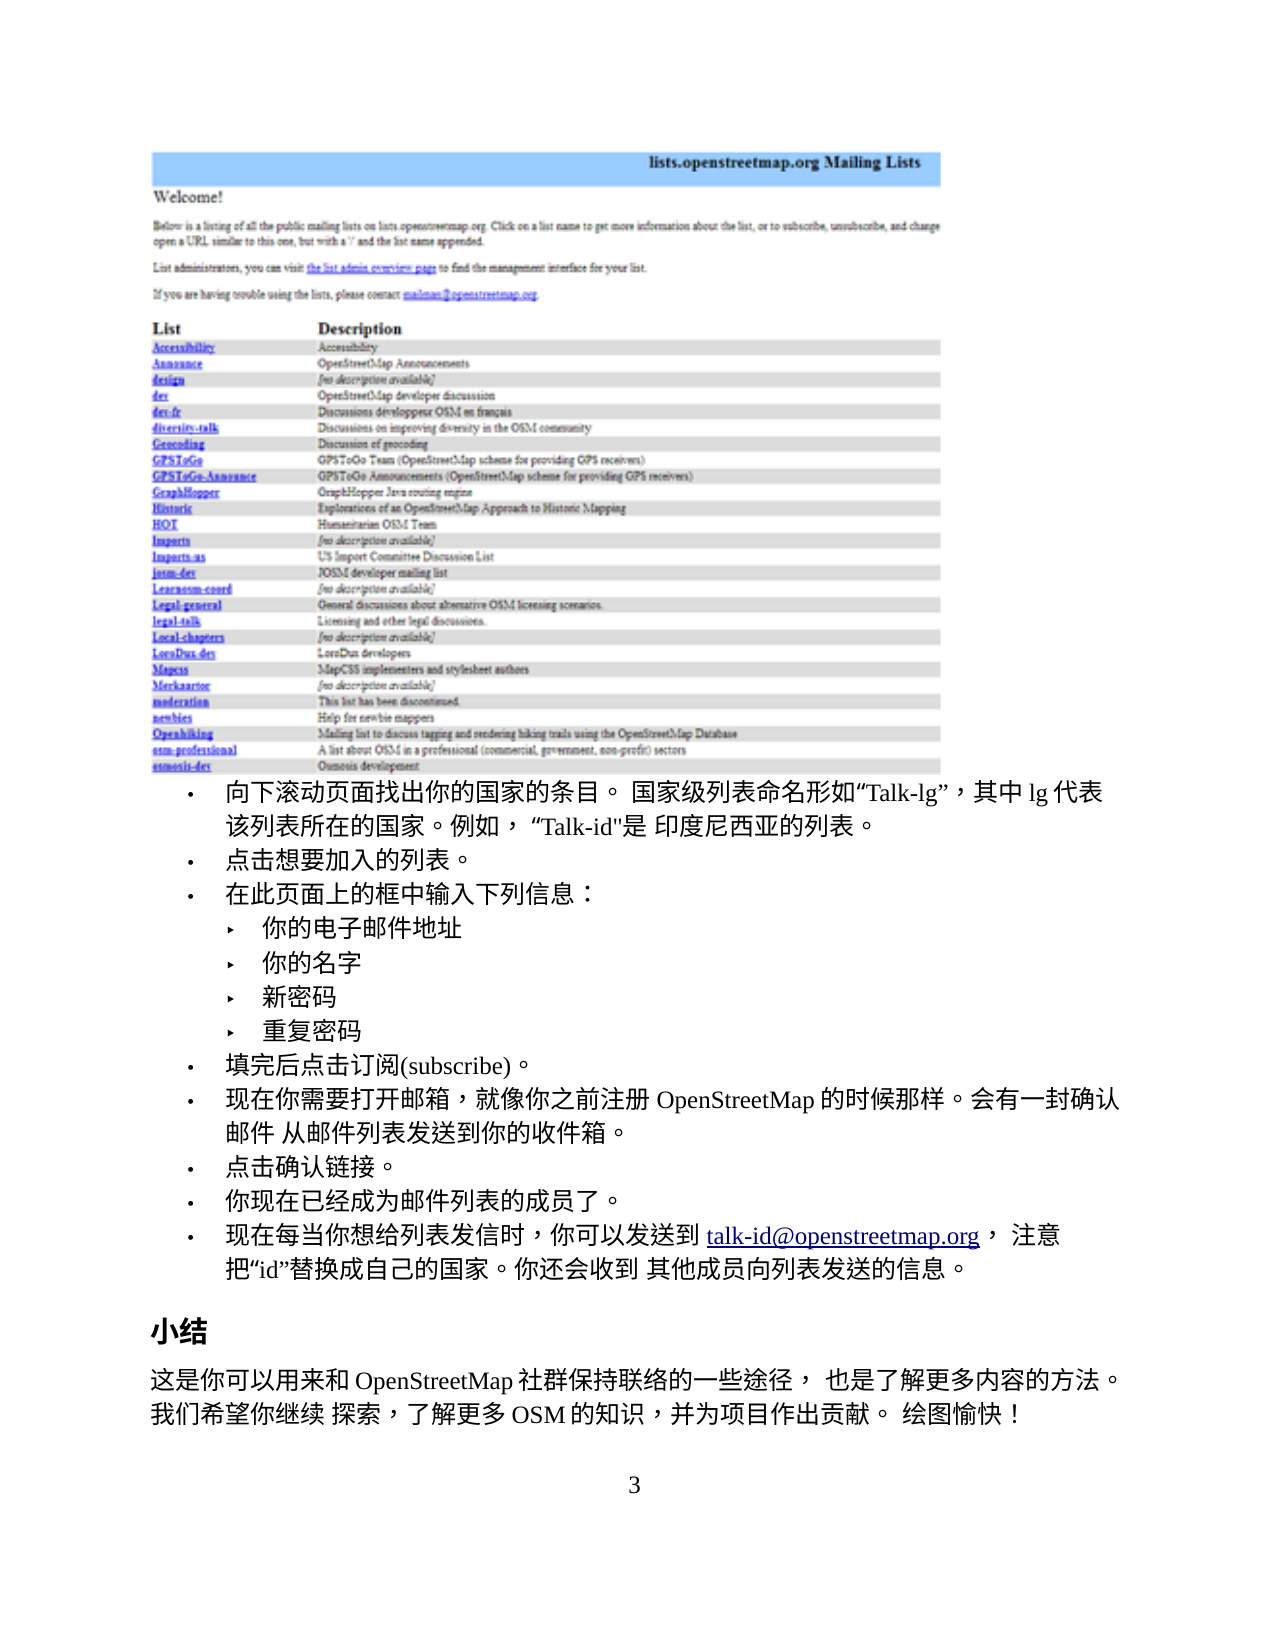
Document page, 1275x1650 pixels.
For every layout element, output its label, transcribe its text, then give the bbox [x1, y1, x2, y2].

list 现在你需要打开邮箱，就像你之前注册 OpenStreetMap的时候那样。会有一封确认邮件 从邮件列表发送到你的收件箱。 [187, 1081, 1125, 1149]
list 你的名字 [225, 945, 1125, 979]
list 现在每当你想给列表发信时，你可以发送到 talk-id@openstreetmap.org， 注意把“id”替换成自己的国家。你还会收到 其他成员向列表发送的信息。 [187, 1218, 1125, 1286]
list 你的电子邮件地址 [225, 911, 1125, 945]
list 点击确认链接。 [187, 1149, 1125, 1184]
list 重复密码 [225, 1013, 1125, 1047]
list 填完后点击订阅(subscribe)。 [187, 1047, 1125, 1081]
list 点击想要加入的列表。 [187, 843, 1125, 877]
picture [150, 150, 941, 775]
text 这是你可以用来和OpenStreetMap社群保持联络的一些途径， 也是了解更多内容的方法。我们希望你继续 探索，了解更多OSM的知识，并为项目作出贡献。 绘图愉快！ [150, 1363, 1125, 1431]
list 在此页面上的框中输入下列信息： [187, 877, 1125, 911]
list 你现在已经成为邮件列表的成员了。 [187, 1184, 1125, 1218]
list 新密码 [225, 979, 1125, 1013]
subtitle 小结 [150, 1311, 1125, 1351]
list 向下滚动页面找出你的国家的条目。 国家级列表命名形如“Talk-lg”，其中lg代表 该列表所在的国家。例如， “Talk-id"是 印度尼西亚的列表。 [187, 775, 1125, 843]
